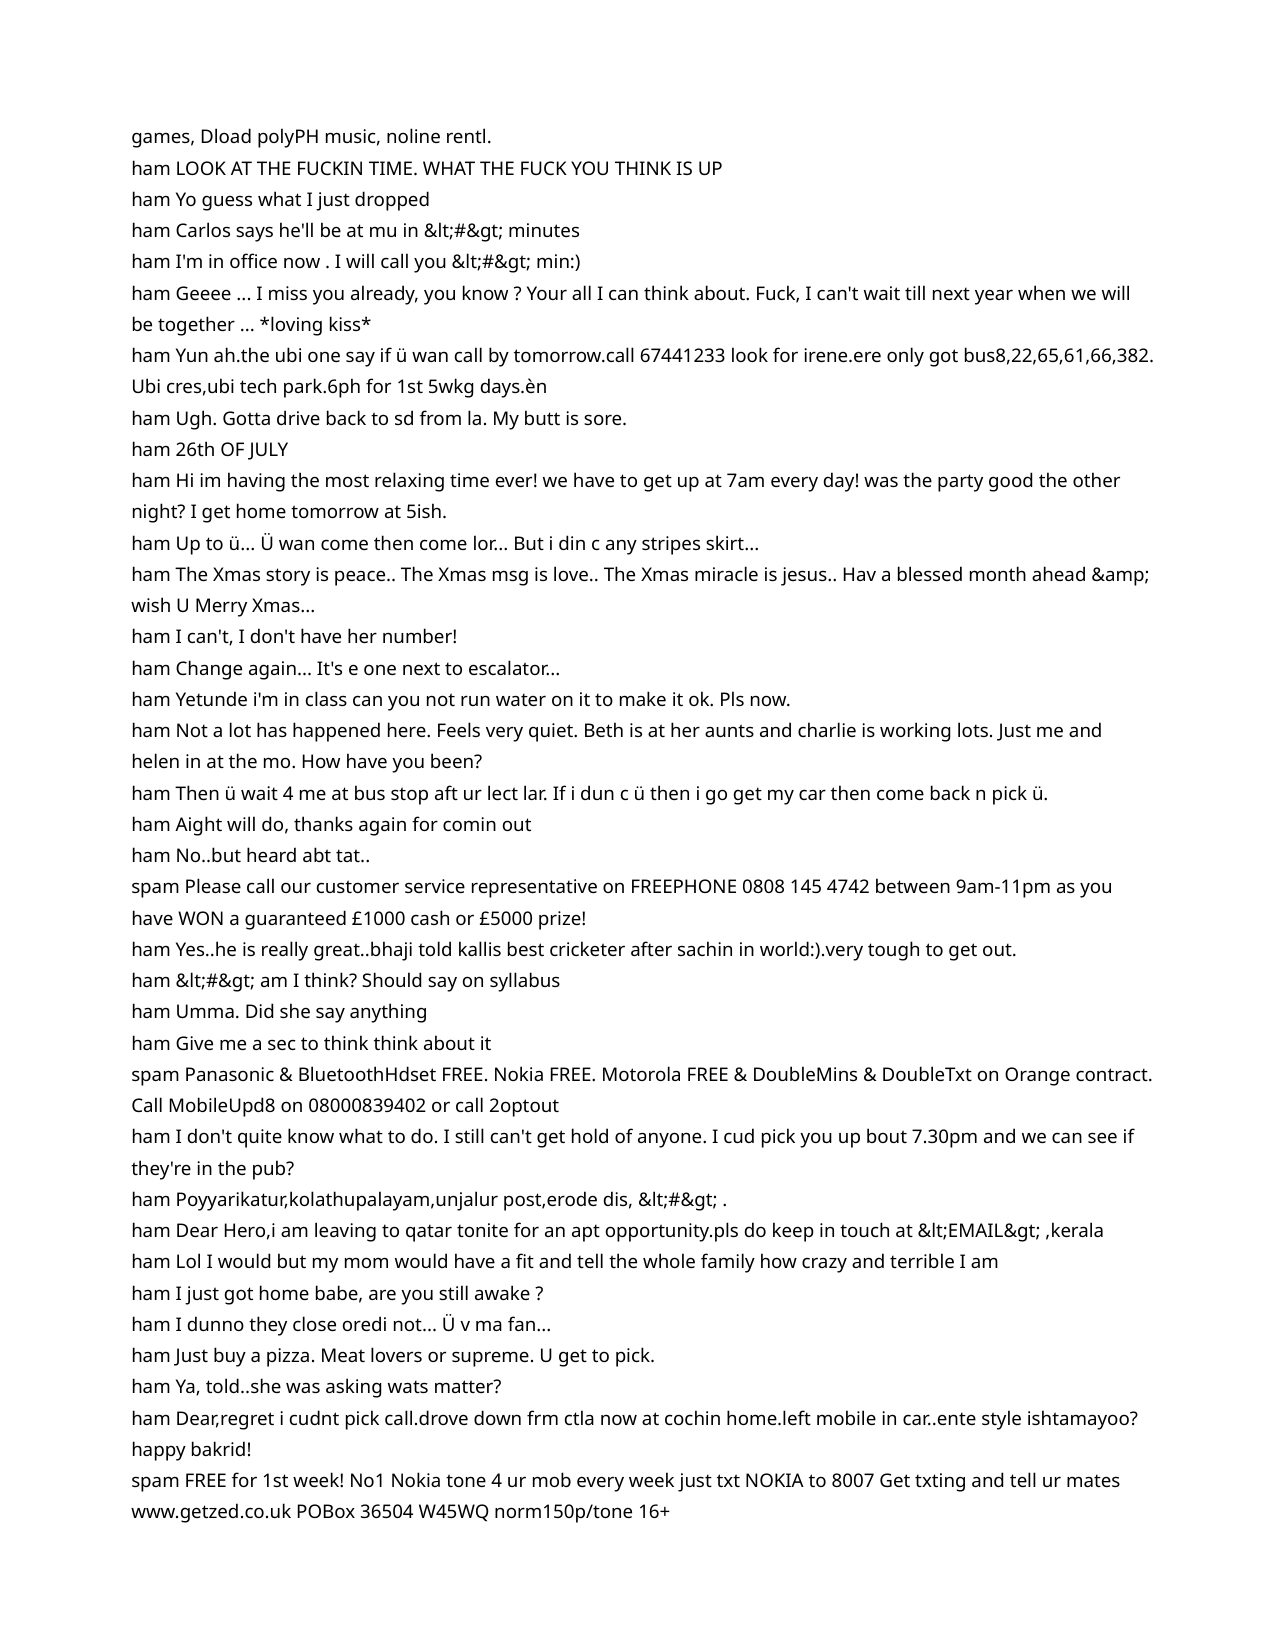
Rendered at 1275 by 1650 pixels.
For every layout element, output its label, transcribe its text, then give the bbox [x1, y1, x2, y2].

table_cell ham Dear Hero,i am leaving to qatar tonite for an apt opportunity.pls do keep in touch at &lt;EMAIL&gt; ,kerala [131, 1212, 1157, 1243]
table_cell ham Dear,regret i cudnt pick call.drove down frm ctla now at cochin home.left mobile in car..ente style ishtamayoo?happy bakrid! [131, 1399, 1157, 1462]
table_cell [118, 1024, 131, 1056]
table_cell ham Change again... It's e one next to escalator... [131, 649, 1157, 681]
table_cell [118, 1243, 131, 1274]
table_cell ham Yetunde i'm in class can you not run water on it to make it ok. Pls now. [131, 681, 1157, 712]
table_cell [118, 1462, 131, 1524]
table_cell spam Please call our customer service representative on FREEPHONE 0808 145 4742 between 9am-11pm as you have WON a guaranteed £1000 cash or £5000 prize! [131, 868, 1157, 931]
table_cell ham No..but heard abt tat.. [131, 837, 1157, 868]
table_cell ham I just got home babe, are you still awake ? [131, 1274, 1157, 1306]
table_cell [118, 243, 131, 274]
table_cell ham Ugh. Gotta drive back to sd from la. My butt is sore. [131, 399, 1157, 431]
table_cell ham Lol I would but my mom would have a fit and tell the whole family how crazy and terrible I am [131, 1243, 1157, 1274]
table_cell ham Yo guess what I just dropped [131, 181, 1157, 212]
table_cell [118, 212, 131, 243]
table_cell ham Aight will do, thanks again for comin out [131, 806, 1157, 837]
table_cell ham Just buy a pizza. Meat lovers or supreme. U get to pick. [131, 1337, 1157, 1368]
table_cell [118, 1274, 131, 1306]
table_cell [118, 1056, 131, 1118]
table_cell [118, 837, 131, 868]
table_cell [118, 1337, 131, 1368]
table_cell [118, 1118, 131, 1181]
table_cell [118, 524, 131, 556]
table_cell ham The Xmas story is peace.. The Xmas msg is love.. The Xmas miracle is jesus.. Hav a blessed month ahead &amp; wish U Merry Xmas... [131, 556, 1157, 618]
table_cell [118, 712, 131, 774]
table_cell [118, 1368, 131, 1399]
table_cell ham Up to ü... Ü wan come then come lor... But i din c any stripes skirt... [131, 524, 1157, 556]
table_cell ham Yes..he is really great..bhaji told kallis best cricketer after sachin in world:).very tough to get out. [131, 931, 1157, 962]
table_cell ham Yun ah.the ubi one say if ü wan call by tomorrow.call 67441233 look for irene.ere only got bus8,22,65,61,66,382. Ubi cres,ubi tech park.6ph for 1st 5wkg days.èn [131, 337, 1157, 399]
table_cell [118, 431, 131, 462]
table_cell ham &lt;#&gt; am I think? Should say on syllabus [131, 962, 1157, 993]
table_cell spam FREE for 1st week! No1 Nokia tone 4 ur mob every week just txt NOKIA to 8007 Get txting and tell ur mates www.getzed.co.uk POBox 36504 W45WQ norm150p/tone 16+ [131, 1462, 1157, 1524]
table_cell [118, 962, 131, 993]
table_cell ham 26th OF JULY [131, 431, 1157, 462]
table_cell [118, 993, 131, 1024]
table_cell [118, 681, 131, 712]
table_cell [118, 462, 131, 524]
table_cell [118, 1306, 131, 1337]
table_cell [118, 774, 131, 806]
table_cell ham I'm in office now . I will call you &lt;#&gt; min:) [131, 243, 1157, 274]
table_cell [118, 274, 131, 337]
table_cell games, Dload polyPH music, noline rentl. [131, 118, 1157, 149]
table_cell ham Then ü wait 4 me at bus stop aft ur lect lar. If i dun c ü then i go get my car then come back n pick ü. [131, 774, 1157, 806]
table_cell [118, 931, 131, 962]
table_cell ham Hi im having the most relaxing time ever! we have to get up at 7am every day! was the party good the other night? I get home tomorrow at 5ish. [131, 462, 1157, 524]
table_cell ham Umma. Did she say anything [131, 993, 1157, 1024]
table_cell spam Panasonic & BluetoothHdset FREE. Nokia FREE. Motorola FREE & DoubleMins & DoubleTxt on Orange contract. Call MobileUpd8 on 08000839402 or call 2optout [131, 1056, 1157, 1118]
table_cell ham Geeee ... I miss you already, you know ? Your all I can think about. Fuck, I can't wait till next year when we will be together ... *loving kiss* [131, 274, 1157, 337]
table_cell ham Not a lot has happened here. Feels very quiet. Beth is at her aunts and charlie is working lots. Just me and helen in at the mo. How have you been? [131, 712, 1157, 774]
table_cell [118, 649, 131, 681]
table_cell [118, 181, 131, 212]
table_cell ham Give me a sec to think think about it [131, 1024, 1157, 1056]
table_cell ham I dunno they close oredi not... Ü v ma fan... [131, 1306, 1157, 1337]
table_cell [118, 1212, 131, 1243]
table_cell [118, 1399, 131, 1462]
table_cell [118, 118, 131, 149]
table_cell ham Carlos says he'll be at mu in &lt;#&gt; minutes [131, 212, 1157, 243]
table_cell [118, 149, 131, 181]
table_cell ham I can't, I don't have her number! [131, 618, 1157, 649]
table_cell ham LOOK AT THE FUCKIN TIME. WHAT THE FUCK YOU THINK IS UP [131, 149, 1157, 181]
table_cell ham Ya, told..she was asking wats matter? [131, 1368, 1157, 1399]
table_cell ham I don't quite know what to do. I still can't get hold of anyone. I cud pick you up bout 7.30pm and we can see if they're in the pub? [131, 1118, 1157, 1181]
table_cell [118, 806, 131, 837]
table_cell [118, 556, 131, 618]
table_cell [118, 618, 131, 649]
table_cell [118, 868, 131, 931]
table_cell [118, 1181, 131, 1212]
table_cell ham Poyyarikatur,kolathupalayam,unjalur post,erode dis, &lt;#&gt; . [131, 1181, 1157, 1212]
table_cell [118, 399, 131, 431]
table_cell [118, 337, 131, 399]
